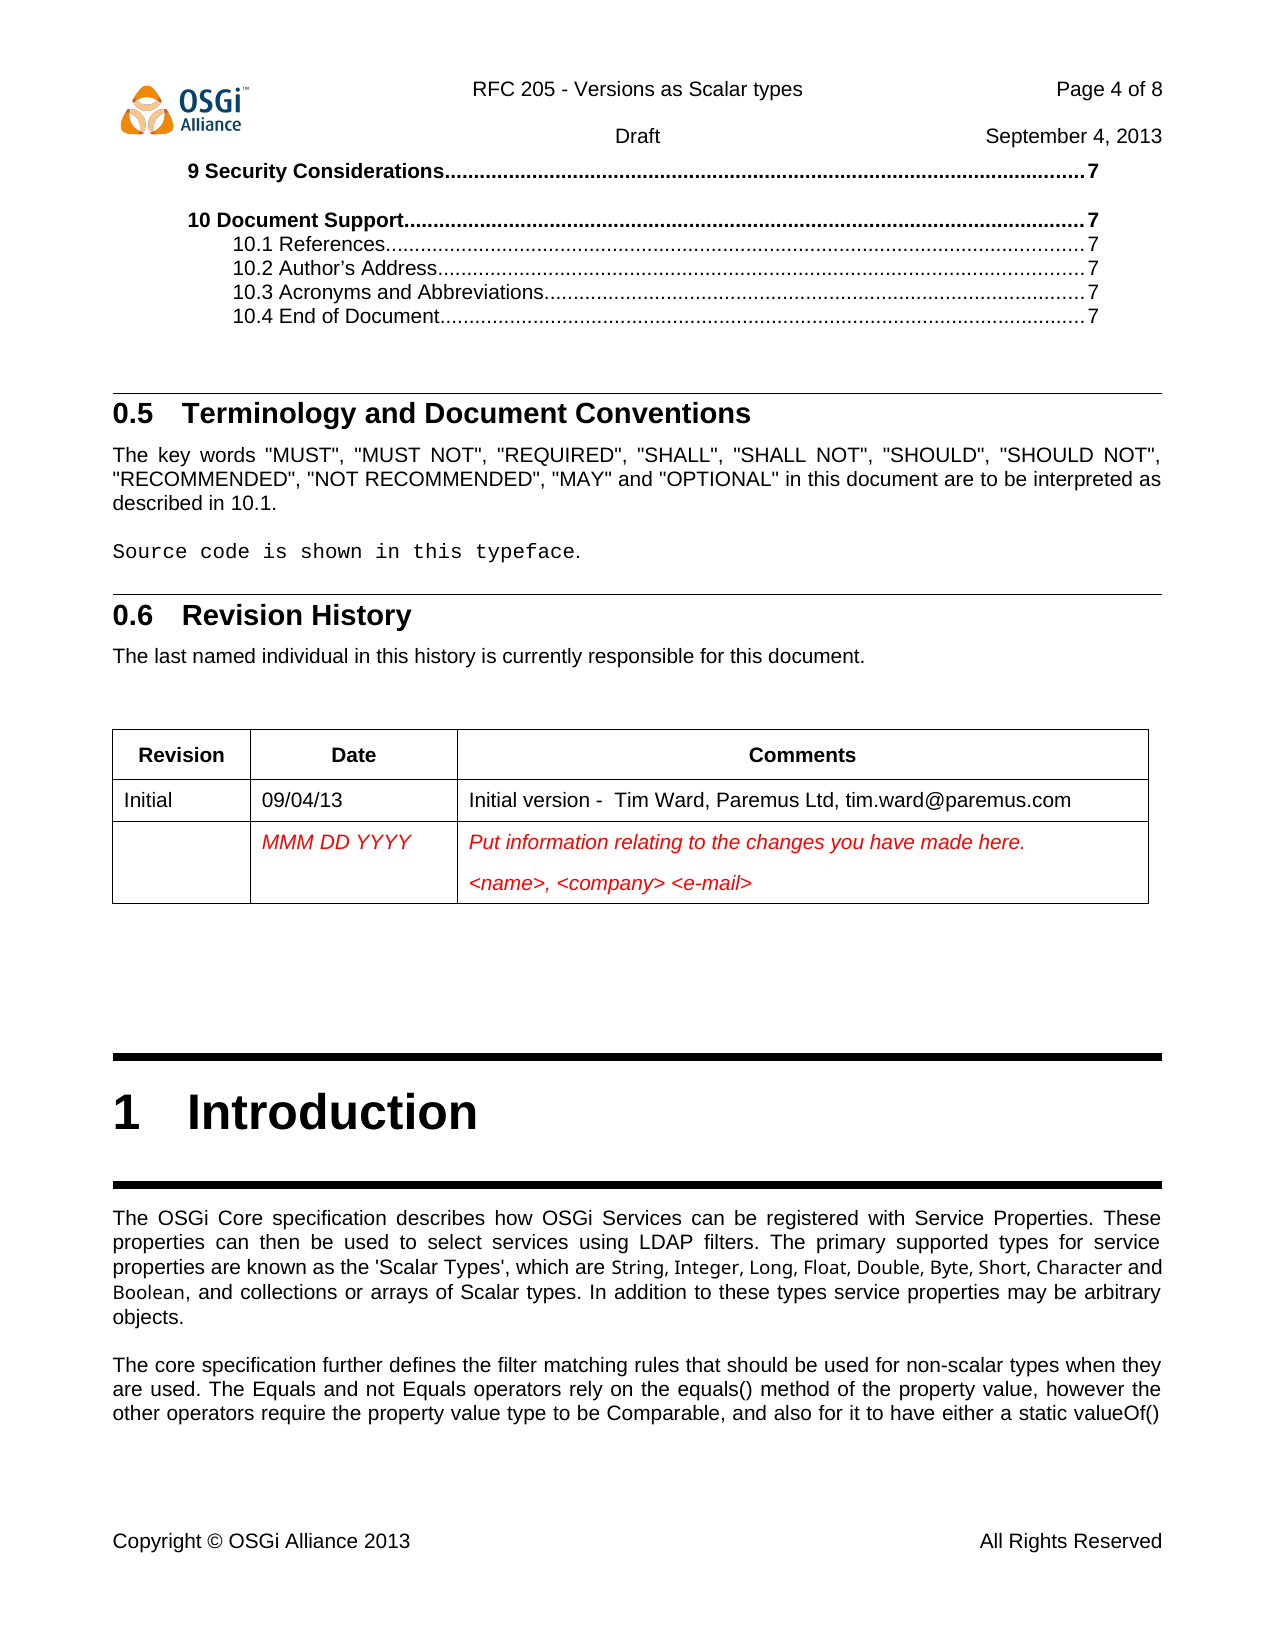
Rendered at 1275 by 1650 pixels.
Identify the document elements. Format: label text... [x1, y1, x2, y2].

text The last named individual in this history is currently responsible for this document. [112, 643, 1162, 667]
text 10.2 Author’s Address 7 [232, 256, 1162, 280]
text 10.4 End of Document 7 [232, 304, 1162, 328]
text The OSGi Core specification describes how OSGi Services can be registered with Service Properties. These properties can then be used to select services using LDAP filters. The primary supported types for service properties are known as the 'Scalar Types', which are String, Integer, Long, Float, Double, Byte, Short, Character and Boolean, and collections or arrays of Scalar types. In addition to these types service properties may be arbitrary objects. [112, 1206, 1162, 1329]
table_cell Put information relating to the changes you have made here. <name>, <company> <e-mail> [458, 822, 1148, 903]
subtitle Terminology and Document Conventions [112, 394, 1162, 430]
table_cell MMM DD YYYY [251, 822, 457, 903]
subtitle Introduction [112, 1054, 1162, 1189]
table_cell [113, 822, 250, 903]
table_cell 04/09/13 [251, 780, 457, 821]
table_cell Initial [113, 780, 250, 821]
subtitle Revision History [112, 595, 1162, 631]
text 10.1 References 7 [232, 232, 1162, 256]
text The key words "MUST", "MUST NOT", "REQUIRED", "SHALL", "SHALL NOT", "SHOULD", "SHOULD NOT", "RECOMMENDED", "NOT RECOMMENDED", "MAY" and "OPTIONAL" in this document are to be interpreted as described in 10.1. [112, 442, 1162, 514]
text 10 Document Support 7 [187, 208, 1162, 232]
picture [113, 78, 257, 142]
table_header Comments [458, 730, 1148, 779]
text Source code is shown in this typeface. [112, 539, 1162, 565]
table_header Date [251, 730, 457, 779]
text 10.3 Acronyms and Abbreviations 7 [232, 280, 1162, 304]
table_header Revision [113, 730, 250, 779]
text 9 Security Considerations 7 [187, 159, 1162, 183]
table_cell Initial version - Tim Ward, Paremus Ltd, tim.ward@paremus.com [458, 780, 1148, 821]
text The core specification further defines the filter matching rules that should be used for non-scalar types when they are used. The Equals and not Equals operators rely on the equals() method of the property value, however the other operators require the property value type to be Comparable, and also for it to have either a static valueOf() [112, 1353, 1162, 1425]
